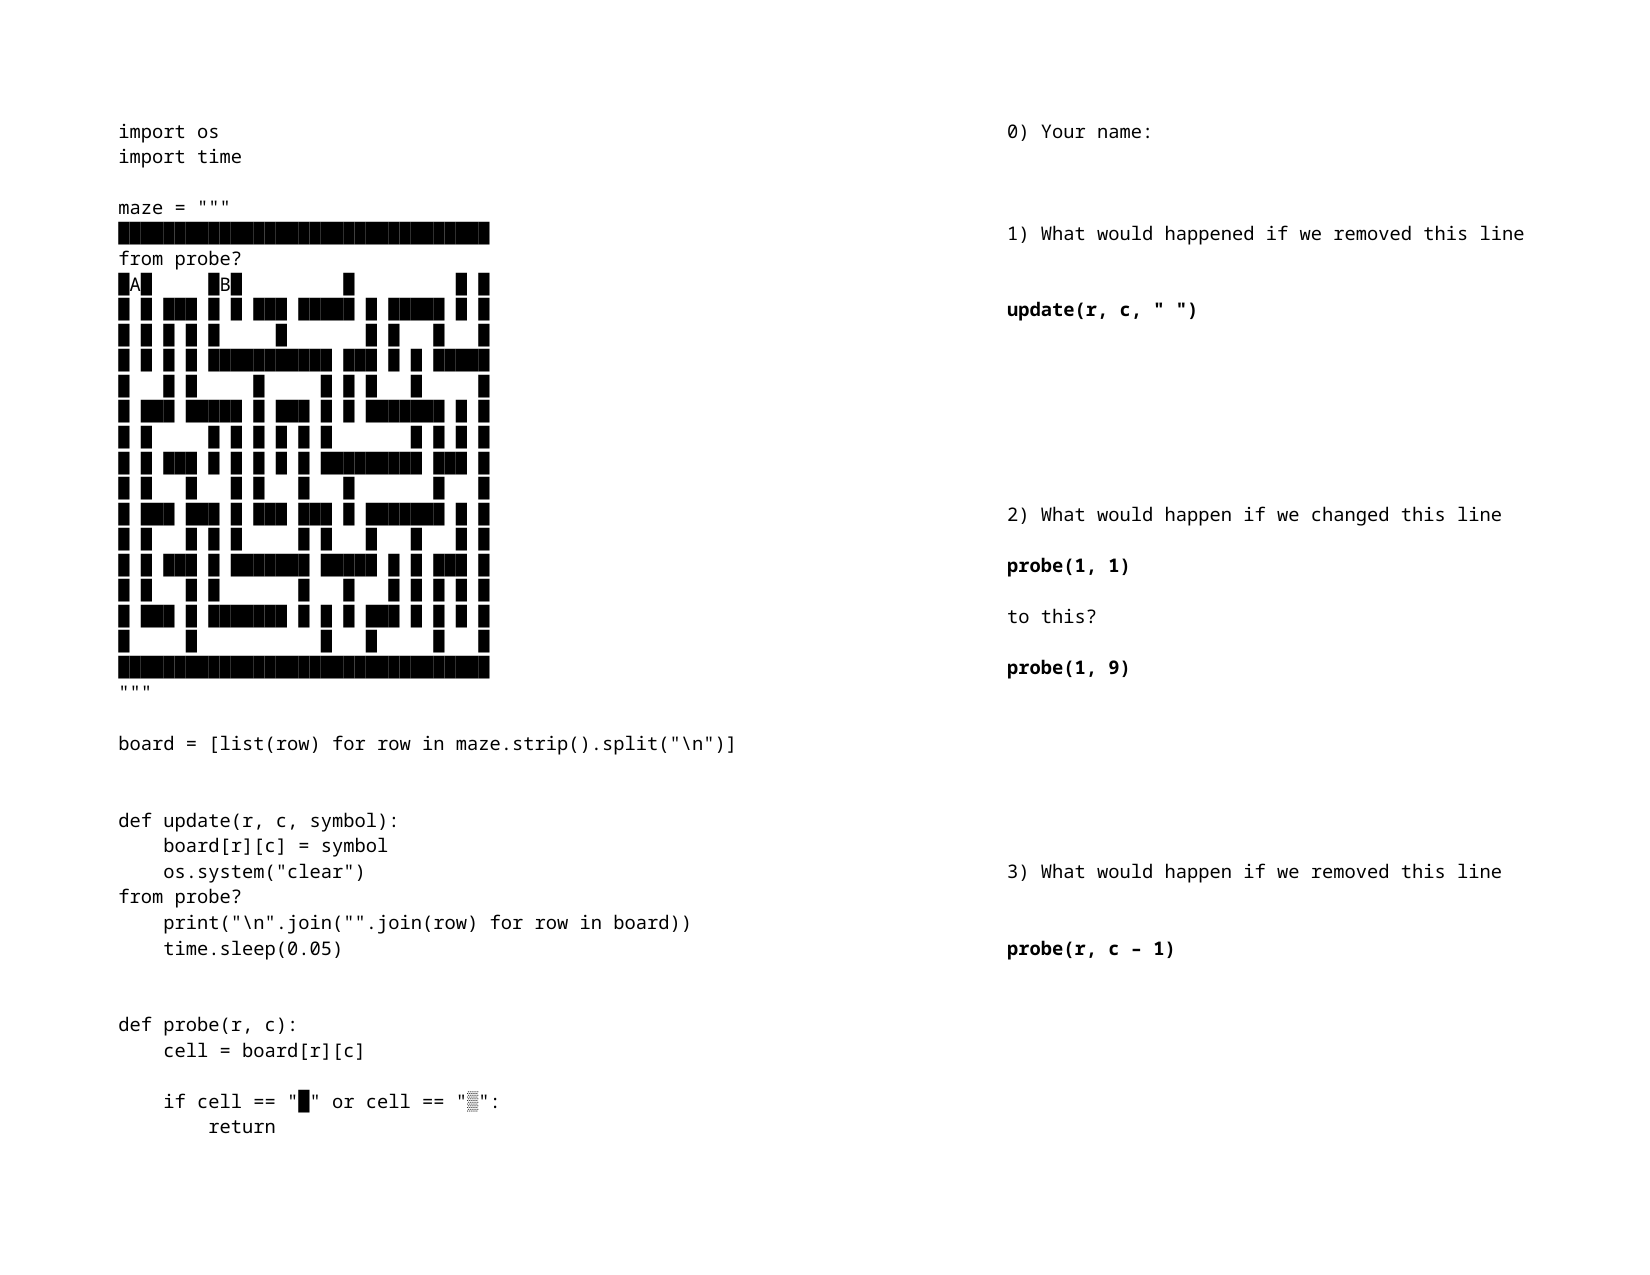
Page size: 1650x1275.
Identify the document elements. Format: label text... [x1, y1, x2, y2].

text █ █ █ █ █ █ █ █ █ [118, 475, 1532, 501]
text import time [118, 144, 1532, 169]
text █ █ ███ █ ███████ █████ █ █ ███ █ probe(1, 1) [118, 552, 1532, 577]
text """ [118, 679, 1532, 705]
text █ █ █ █ █ █ █ █ █ █ [118, 322, 1532, 348]
text █A█ █B█ █ █ █ [118, 271, 1532, 297]
text █ ███ ███ █ ███ ███ █ ███████ █ █ 2) What would happen if we changed this line [118, 501, 1532, 526]
text █ █ █ █ █ █ [118, 628, 1532, 654]
text █████████████████████████████████ probe(1, 9) [118, 654, 1532, 679]
text cell = board[r][c] [118, 1037, 1532, 1062]
text os.system("clear") 3) What would happen if we removed this line from probe? [118, 858, 1532, 909]
text █ █ ███ █ █ █ █ █ █████████ ███ █ [118, 450, 1532, 475]
text import os 0) Your name: [118, 118, 1532, 144]
text █ █ █ █ █ █ █ █ █ █ █ [118, 526, 1532, 552]
text if cell == "█" or cell == "▒": [118, 1088, 1532, 1113]
text def update(r, c, symbol): [118, 807, 1532, 833]
text board = [list(row) for row in maze.strip().split("\n")] [118, 731, 1532, 756]
text board[r][c] = symbol [118, 833, 1532, 858]
text maze = """ [118, 195, 1532, 220]
text █ ███ █████ █ ███ █ █ ███████ █ █ [118, 399, 1532, 424]
text █ █ █ █ █ █ █ █ █ █ █ █ [118, 424, 1532, 450]
text █ ███ █ ███████ █ █ █ ███ █ █ █ █ to this? [118, 603, 1532, 628]
text █ █ ███ █ █ ███ █████ █ █████ █ █ update(r, c, " ") [118, 297, 1532, 322]
text █████████████████████████████████ 1) What would happened if we removed this line from probe? [118, 220, 1532, 271]
text █ █ █ █ █ █ █ █ █ █ █ [118, 577, 1532, 603]
text def probe(r, c): [118, 1011, 1532, 1037]
text █ █ █ █ █ █ █ █ █ [118, 373, 1532, 399]
text time.sleep(0.05) probe(r, c – 1) [118, 935, 1532, 960]
text █ █ █ █ ███████████ ███ █ █ █████ [118, 348, 1532, 373]
text return [118, 1113, 1532, 1139]
text print("\n".join("".join(row) for row in board)) [118, 909, 1532, 935]
